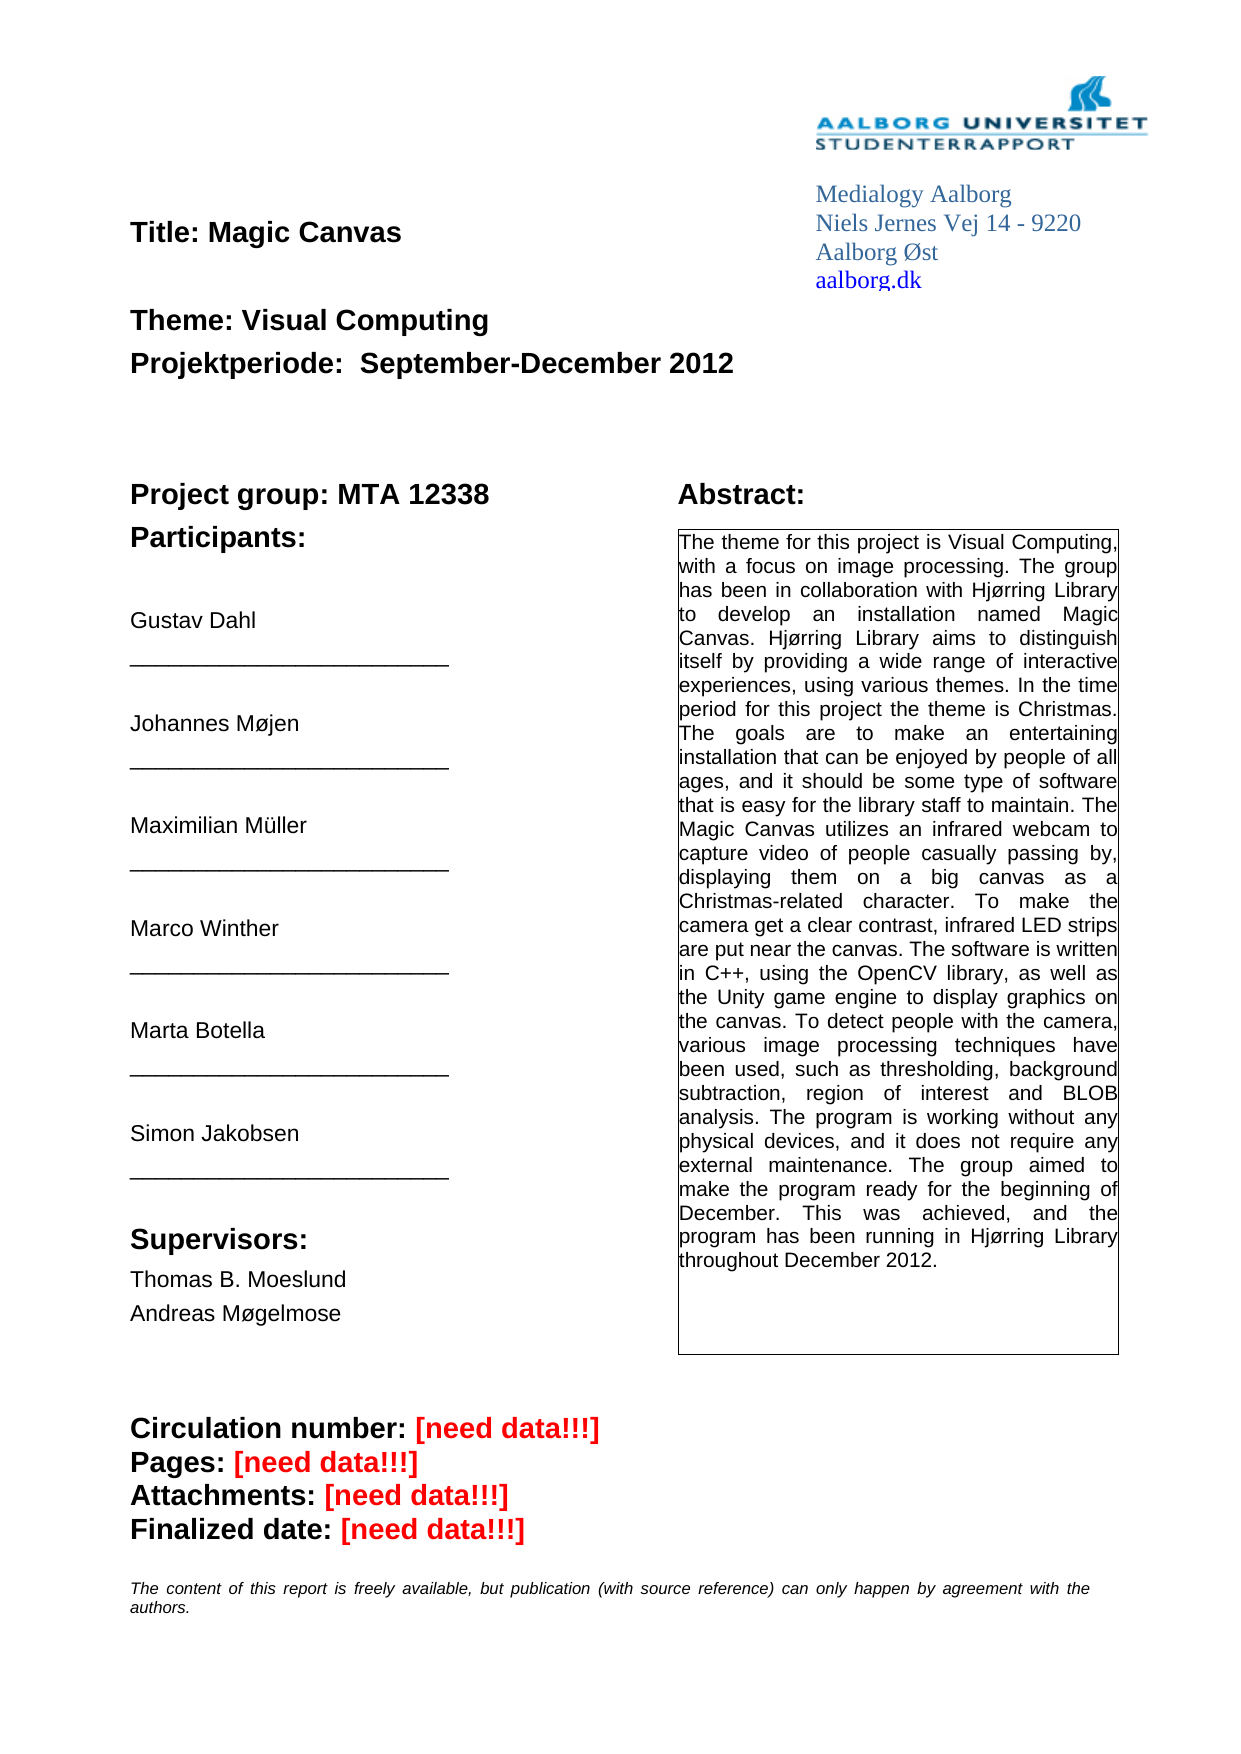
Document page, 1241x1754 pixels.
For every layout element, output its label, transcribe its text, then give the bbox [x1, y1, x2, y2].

text Attachments: [need data!!!] [130, 1478, 1093, 1512]
text Supervisors: [130, 1222, 678, 1256]
text _________________________ [130, 846, 678, 873]
text _________________________ [130, 641, 678, 668]
text Andreas Møgelmose [130, 1300, 678, 1326]
text Theme: Visual Computing [130, 302, 1093, 336]
text _________________________ [130, 744, 678, 770]
text Maximilian Müller [130, 812, 678, 839]
text Project group: MTA 12338 Abstract: [130, 477, 1093, 510]
text Participants: [130, 520, 1093, 554]
text Simon Jakobsen [130, 1120, 678, 1146]
text Johannes Møjen [130, 710, 678, 736]
text Circulation number: [need data!!!] [130, 1411, 1093, 1445]
text Marta Botella [130, 1017, 678, 1044]
text Marco Winther [130, 915, 678, 941]
text [679, 1300, 1093, 1326]
picture [816, 76, 1149, 150]
text Thomas B. Moeslund [130, 1266, 678, 1292]
text _________________________ [130, 1154, 678, 1180]
text [679, 1272, 1093, 1292]
text Title: Magic Canvas [130, 215, 799, 249]
text _________________________ [130, 1051, 678, 1078]
text Pages: [need data!!!] [130, 1445, 1093, 1478]
text _________________________ [130, 949, 678, 975]
text The theme for this project is Visual Computing, with a focus on image processing. The group has been in collaboration with Hjørring Library to develop an installation named Magic Canvas. Hjørring Library aims to distinguish itself by providing a wide range of interactive experiences, using various themes. In the time period for this project the theme is Christmas. The goals are to make an entertaining installation that can be enjoyed by people of all ages, and it should be some type of software that is easy for the library staff to maintain. The Magic Canvas utilizes an infrared webcam to capture video of people casually passing by, displaying them on a big canvas as a Christmas-related character. To make the camera get a clear contrast, infrared LED strips are put near the canvas. The software is written in C++, using the OpenCV library, as well as the Unity game engine to display graphics on the canvas. To detect people with the camera, various image processing techniques have been used, such as thresholding, background subtraction, region of interest and BLOB analysis. The program is working without any physical devices, and it does not require any external maintenance. The group aimed to make the program ready for the beginning of December. This was achieved, and the program has been running in Hjørring Library throughout December 2012. [679, 530, 1118, 1272]
text The content of this report is freely available, but publication (with source reference) can only happen by agreement with the authors. [130, 1579, 1093, 1617]
text Projektperiode: September-December 2012 [130, 346, 1093, 379]
text Gustav Dahl [130, 607, 678, 634]
text Finalized date: [need data!!!] [130, 1512, 1093, 1545]
